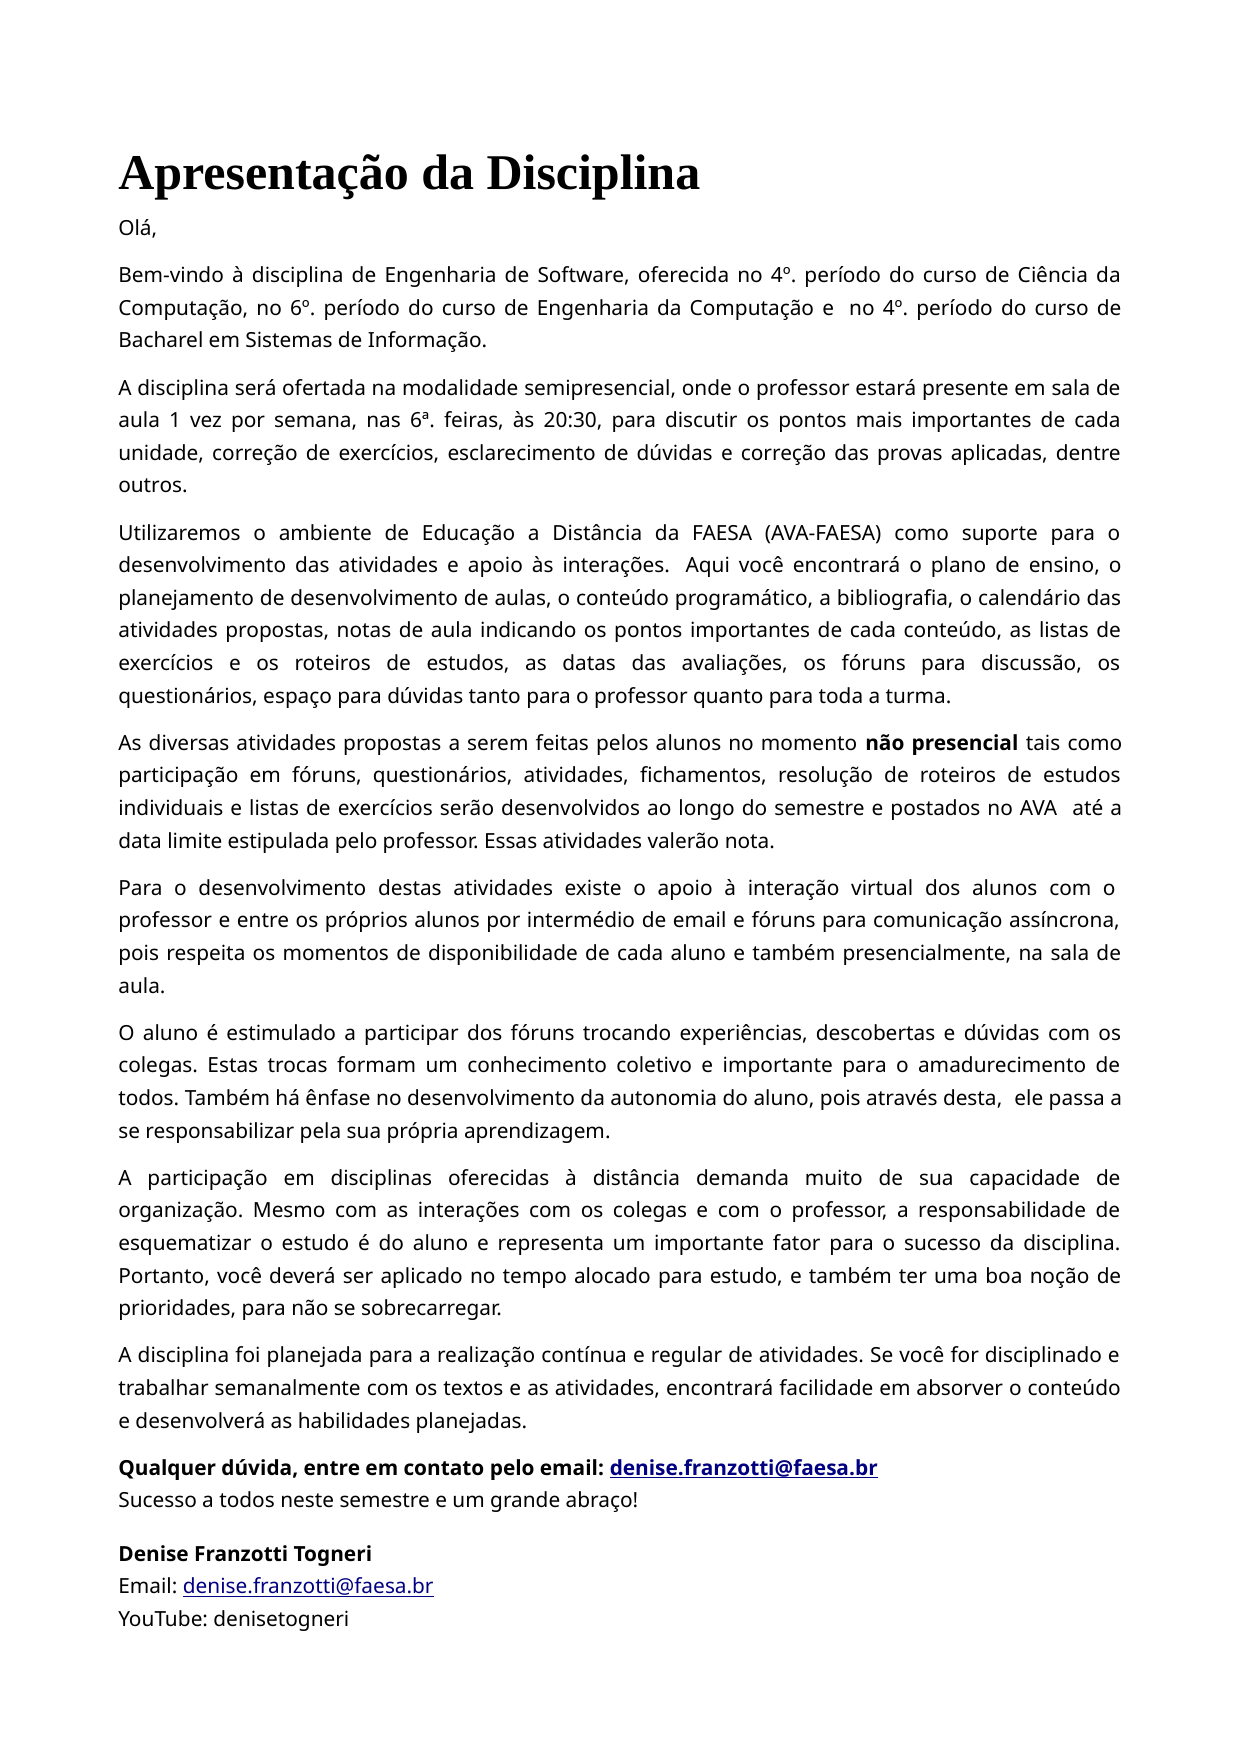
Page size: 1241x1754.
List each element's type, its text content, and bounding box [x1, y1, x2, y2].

text As diversas atividades propostas a serem feitas pelos alunos no momento não presencial tais como participação em fóruns, questionários, atividades, fichamentos, resolução de roteiros de estudos individuais e listas de exercícios serão desenvolvidos ao longo do semestre e postados no AVA até a data limite estipulada pelo professor. Essas atividades valerão nota. [118, 728, 1122, 854]
text Utilizaremos o ambiente de Educação a Distância da FAESA (AVA-FAESA) como suporte para o desenvolvimento das atividades e apoio às interações. Aqui você encontrará o plano de ensino, o planejamento de desenvolvimento de aulas, o conteúdo programático, a bibliografia, o calendário das atividades propostas, notas de aula indicando os pontos importantes de cada conteúdo, as listas de exercícios e os roteiros de estudos, as datas das avaliações, os fóruns para discussão, os questionários, espaço para dúvidas tanto para o professor quanto para toda a turma. [118, 518, 1122, 709]
text Sucesso a todos neste semestre e um grande abraço! [118, 1486, 1122, 1514]
text A disciplina foi planejada para a realização contínua e regular de atividades. Se você for disciplinado e trabalhar semanalmente com os textos e as atividades, encontrará facilidade em absorver o conteúdo e desenvolverá as habilidades planejadas. [118, 1341, 1122, 1434]
text Email: denise.franzotti@faesa.br [118, 1572, 1122, 1600]
text Denise Franzotti Togneri [118, 1539, 1122, 1567]
text Olá, [118, 213, 1122, 242]
subtitle Apresentação da Disciplina [118, 143, 1122, 201]
text Bem-vindo à disciplina de Engenharia de Software, oferecida no 4º. período do curso de Ciência da Computação, no 6º. período do curso de Engenharia da Computação e no 4º. período do curso de Bacharel em Sistemas de Informação. [118, 260, 1122, 354]
text A disciplina será ofertada na modalidade semipresencial, onde o professor estará presente em sala de aula 1 vez por semana, nas 6ª. feiras, às 20:30, para discutir os pontos mais importantes de cada unidade, correção de exercícios, esclarecimento de dúvidas e correção das provas aplicadas, dentre outros. [118, 373, 1122, 499]
text YouTube: denisetogneri [118, 1604, 1122, 1633]
text Qualquer dúvida, entre em contato pelo email: denise.franzotti@faesa.br [118, 1453, 1122, 1481]
text A participação em disciplinas oferecidas à distância demanda muito de sua capacidade de organização. Mesmo com as interações com os colegas e com o professor, a responsabilidade de esquematizar o estudo é do aluno e representa um importante fator para o sucesso da disciplina. Portanto, você deverá ser aplicado no tempo alocado para estudo, e também ter uma boa noção de prioridades, para não se sobrecarregar. [118, 1163, 1122, 1322]
text O aluno é estimulado a participar dos fóruns trocando experiências, descobertas e dúvidas com os colegas. Estas trocas formam um conhecimento coletivo e importante para o amadurecimento de todos. Também há ênfase no desenvolvimento da autonomia do aluno, pois através desta, ele passa a se responsabilizar pela sua própria aprendizagem. [118, 1018, 1122, 1144]
text Para o desenvolvimento destas atividades existe o apoio à interação virtual dos alunos com o professor e entre os próprios alunos por intermédio de email e fóruns para comunicação assíncrona, pois respeita os momentos de disponibilidade de cada aluno e também presencialmente, na sala de aula. [118, 873, 1122, 999]
